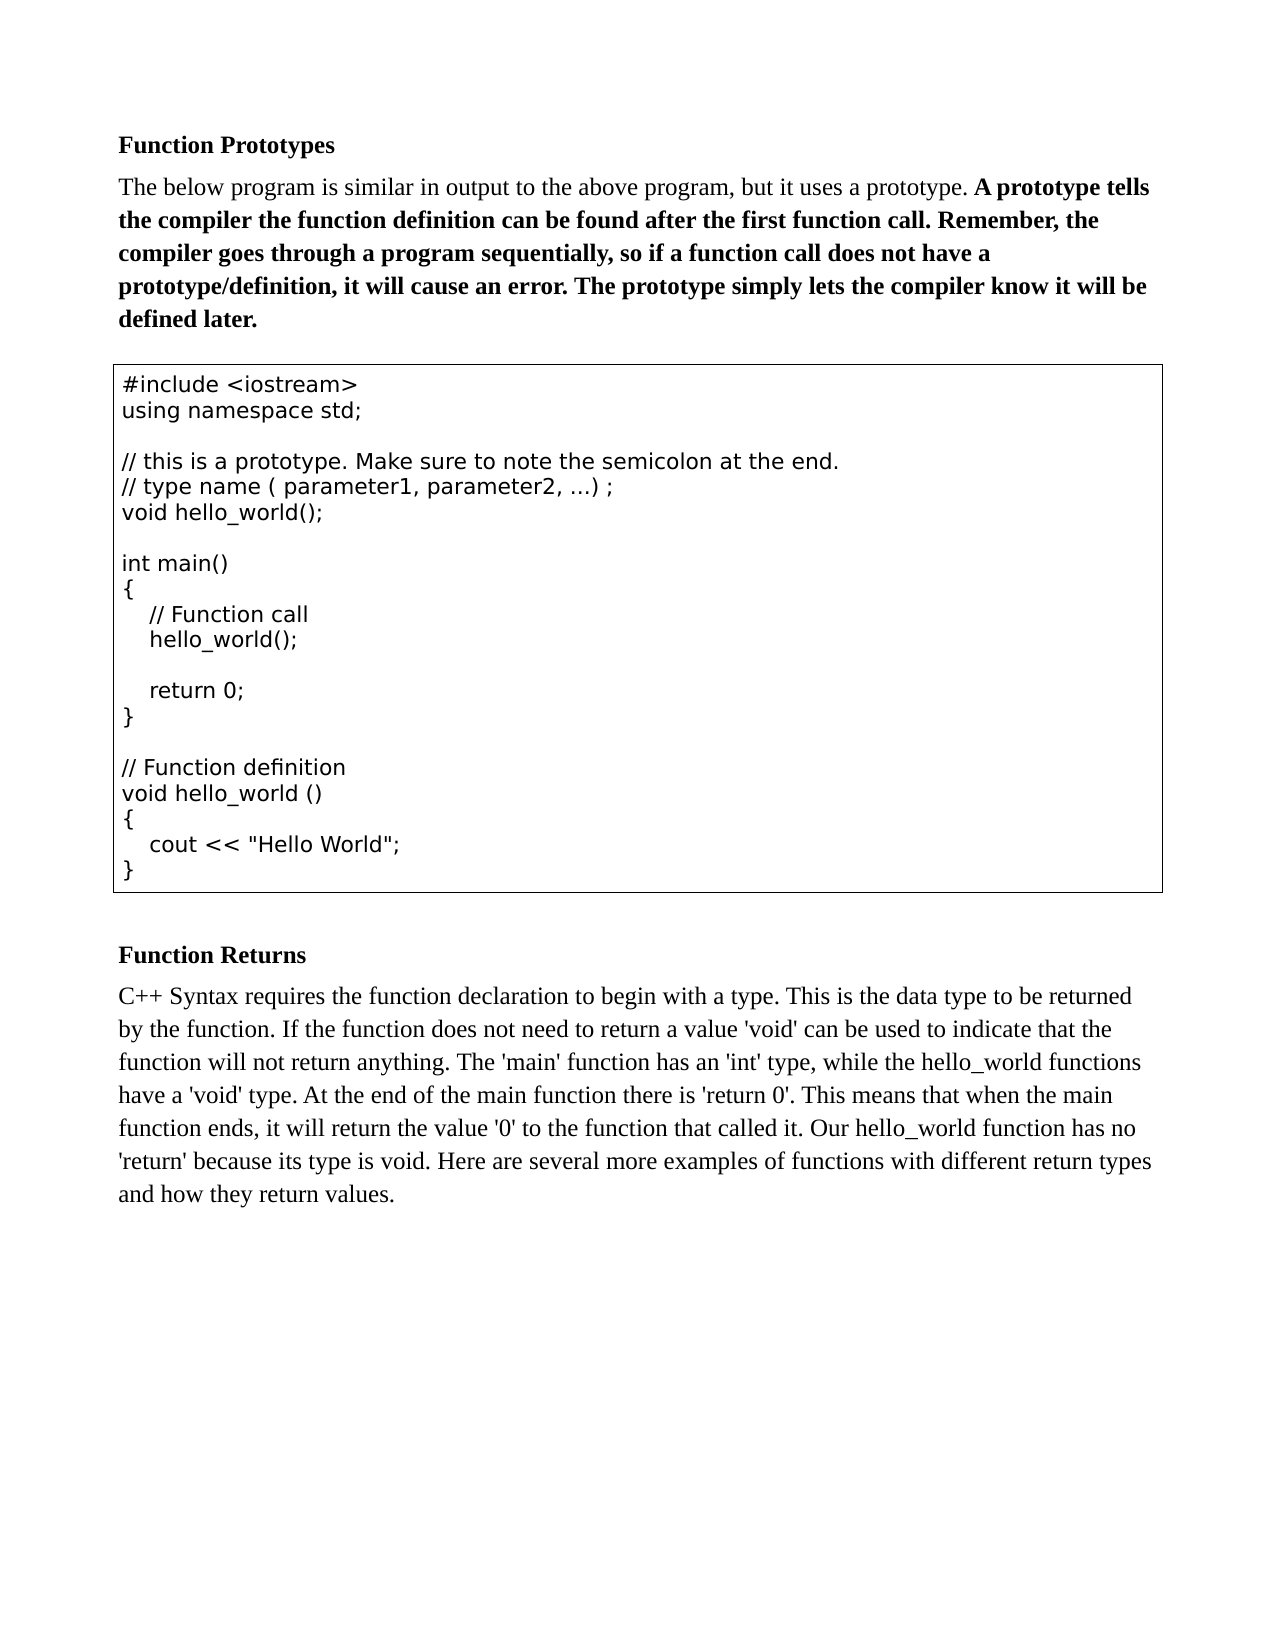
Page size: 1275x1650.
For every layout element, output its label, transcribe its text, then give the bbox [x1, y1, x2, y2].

text int main() [121, 551, 1153, 577]
text hello_world(); [121, 628, 1153, 653]
subtitle Function Returns [118, 940, 1157, 968]
text void hello_world () [121, 781, 1153, 806]
subtitle Function Prototypes [118, 131, 1157, 159]
text } [121, 857, 1153, 883]
text // type name ( parameter1, parameter2, ...) ; [121, 474, 1153, 500]
text C++ Syntax requires the function declaration to begin with a type. This is the data type to be returned by the function. If the function does not need to return a value 'void' can be used to indicate that the function will not return anything. The 'main' function has an 'int' type, while the hello_world functions have a 'void' type. At the end of the main function there is 'return 0'. This means that when the main function ends, it will return the value '0' to the function that called it. Our hello_world function has no 'return' because its type is void. Here are several more examples of functions with different return types and how they return values. [118, 981, 1157, 1208]
text // Function definition [121, 755, 1153, 781]
text The below program is similar in output to the above program, but it uses a prototype. A prototype tells the compiler the function definition can be found after the first function call. Remember, the compiler goes through a program sequentially, so if a function call does not have a prototype/definition, it will cause an error. The prototype simply lets the compiler know it will be defined later. [118, 172, 1157, 333]
text using namespace std; [121, 398, 1153, 423]
text { [121, 806, 1153, 832]
text cout << "Hello World"; [121, 832, 1153, 857]
text // this is a prototype. Make sure to note the semicolon at the end. [121, 449, 1153, 474]
text #include <iostream> [121, 372, 1153, 398]
text } [121, 704, 1153, 730]
text void hello_world(); [121, 500, 1153, 526]
text return 0; [121, 679, 1153, 704]
text // Function call [121, 602, 1153, 628]
text { [121, 577, 1153, 602]
